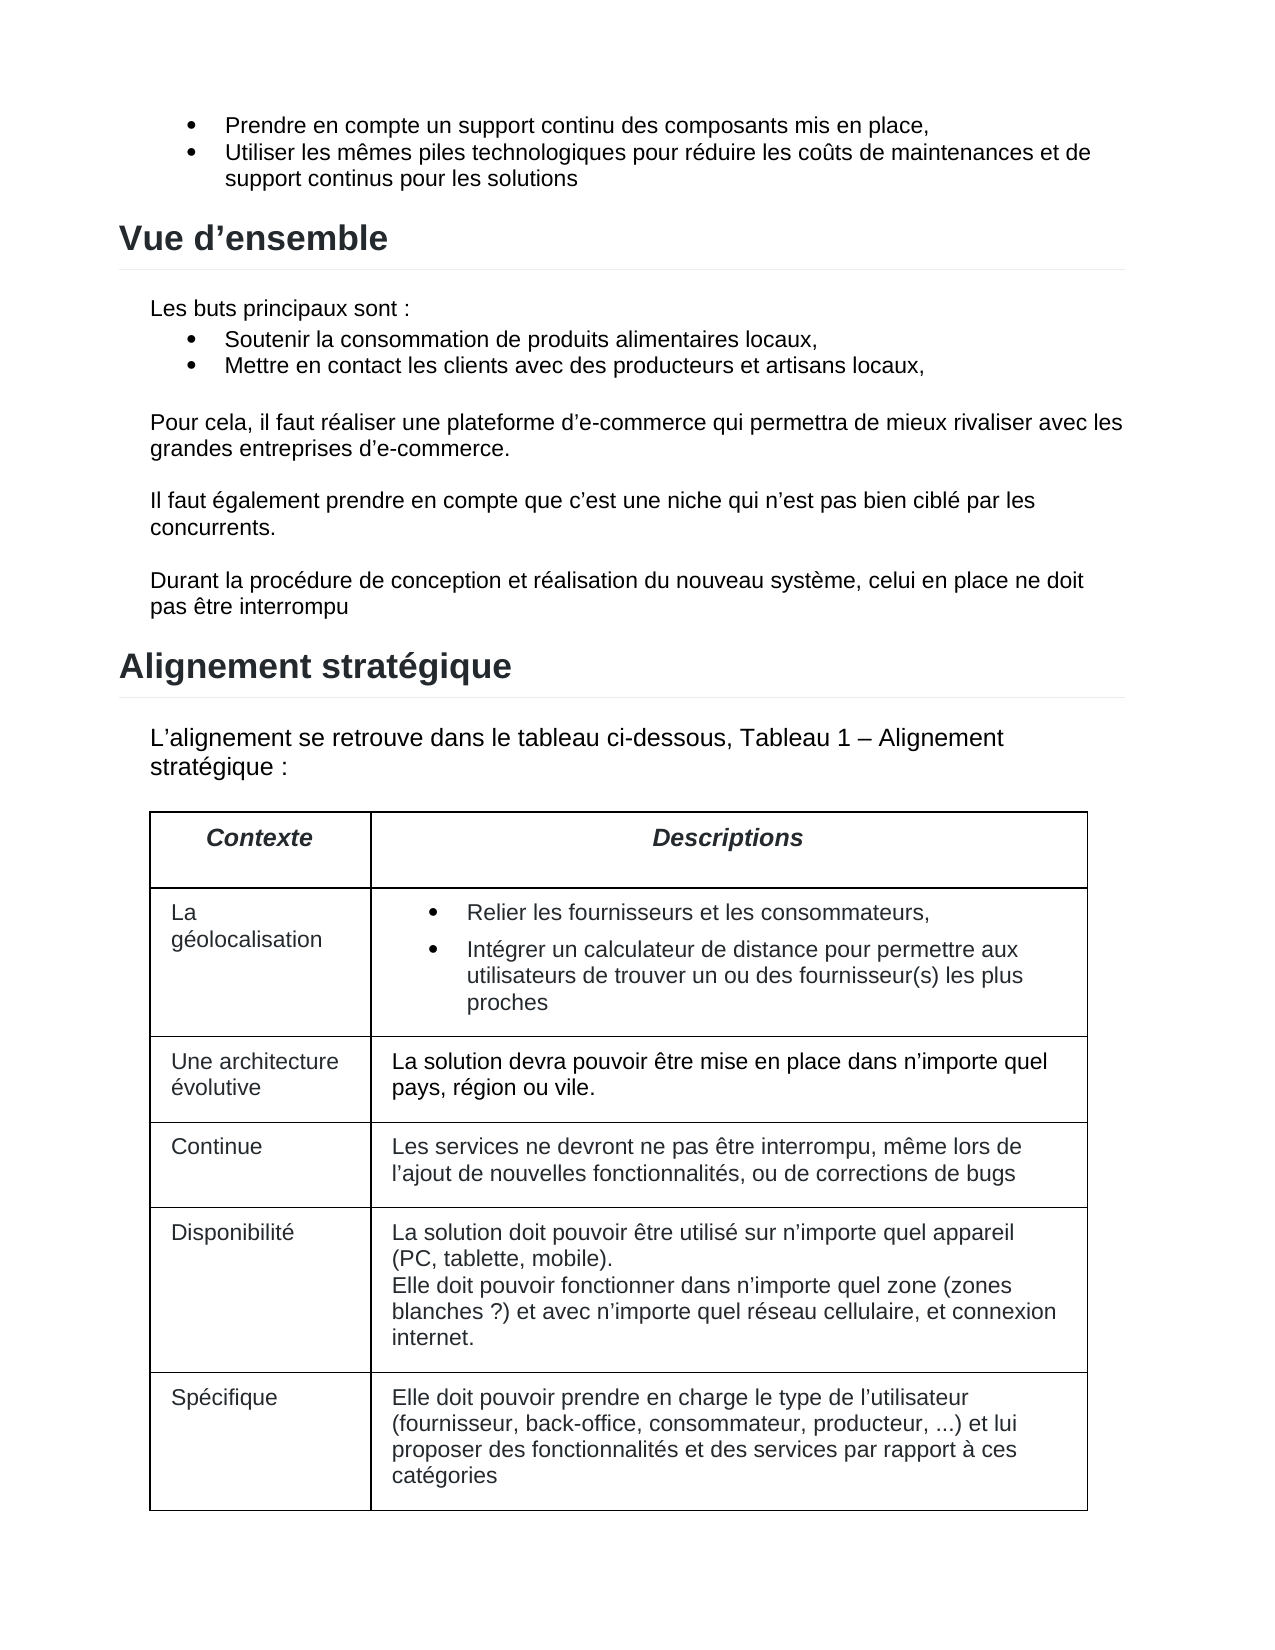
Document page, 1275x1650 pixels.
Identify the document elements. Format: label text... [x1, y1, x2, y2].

table_cell Spécifique [151, 1373, 370, 1510]
table_cell Relier les fournisseurs et les consommateurs, Intégrer un calculateur de distance pour permettre aux utilisateurs de trouver un ou des fournisseur(s) les plus proches [372, 889, 1087, 1036]
table_header Descriptions [372, 813, 1087, 887]
table_cell La solution devra pouvoir être mise en place dans n’importe quel pays, région ou vile. [372, 1037, 1087, 1121]
table_cell Les services ne devront ne pas être interrompu, même lors de l’ajout de nouvelles fonctionnalités, ou de corrections de bugs [372, 1123, 1087, 1207]
list Soutenir la consommation de produits alimentaires locaux, [187, 326, 1125, 352]
list Prendre en compte un support continu des composants mis en place, [187, 112, 1125, 138]
text Il faut également prendre en compte que c’est une niche qui n’est pas bien ciblé par les concurrents. [150, 487, 1125, 540]
text Pour cela, il faut réaliser une plateforme d’e-commerce qui permettra de mieux rivaliser avec les grandes entreprises d’e-commerce. [150, 408, 1125, 461]
table_cell Elle doit pouvoir prendre en charge le type de l’utilisateur (fournisseur, back-office, consommateur, producteur, ...) et lui proposer des fonctionnalités et des services par rapport à ces catégories [372, 1373, 1087, 1510]
table_cell Disponibilité [151, 1208, 370, 1371]
table_cell La géolocalisation [151, 889, 370, 1036]
table_cell La solution doit pouvoir être utilisé sur n’importe quel appareil (PC, tablette, mobile). Elle doit pouvoir fonctionner dans n’importe quel zone (zones blanches ?) et avec n’importe quel réseau cellulaire, et connexion internet. [372, 1208, 1087, 1371]
subtitle Alignement stratégique [119, 646, 1125, 697]
list Mettre en contact les clients avec des producteurs et artisans locaux, [187, 352, 1125, 378]
list Utiliser les mêmes piles technologiques pour réduire les coûts de maintenances et de support continus pour les solutions [187, 138, 1125, 191]
table_cell Une architecture évolutive [151, 1037, 370, 1121]
table_header Contexte [151, 813, 370, 887]
text Les buts principaux sont : [150, 295, 1125, 322]
text Durant la procédure de conception et réalisation du nouveau système, celui en place ne doit pas être interrompu [150, 567, 1125, 619]
text L’alignement se retrouve dans le tableau ci-dessous, Tableau 1 – Alignement stratégique : [150, 723, 1125, 781]
table_cell Continue [151, 1123, 370, 1207]
subtitle Vue d’ensemble [119, 218, 1125, 269]
